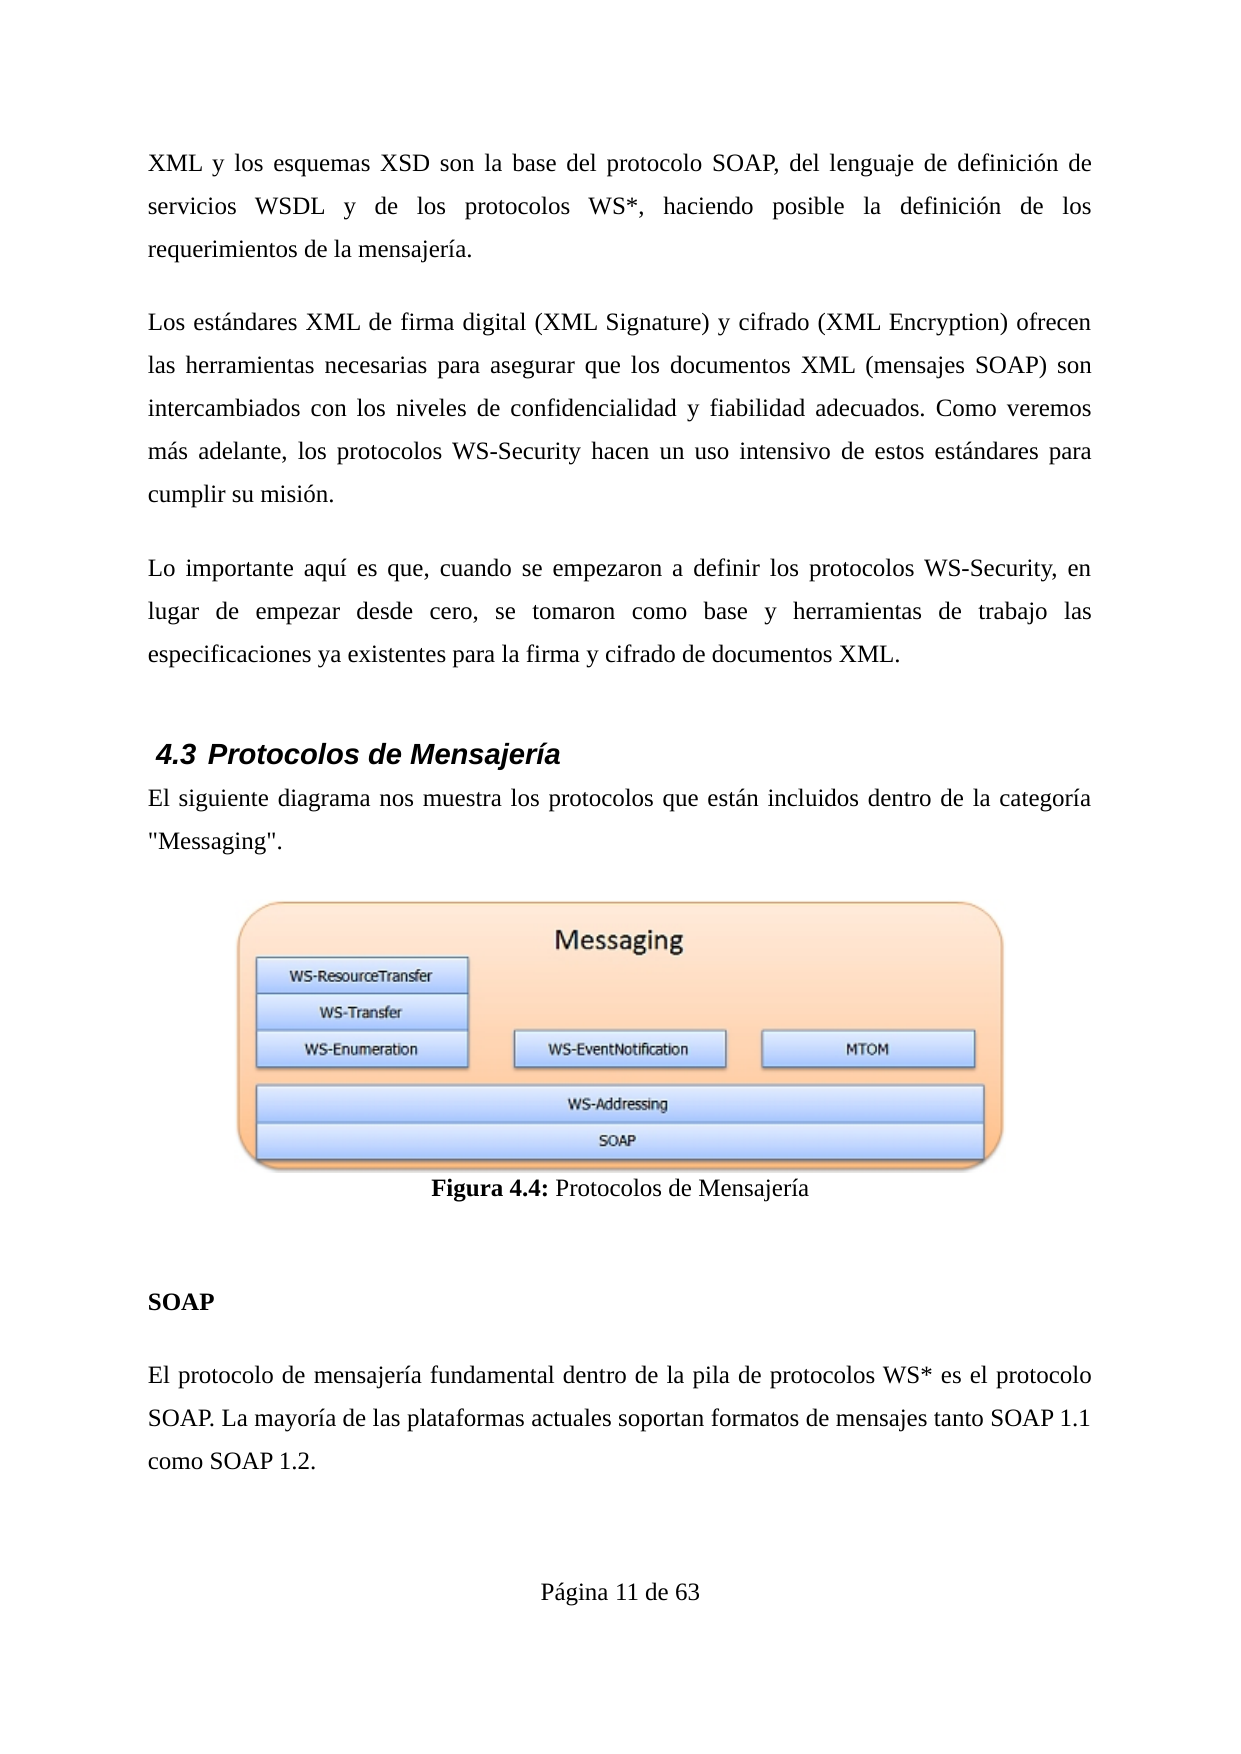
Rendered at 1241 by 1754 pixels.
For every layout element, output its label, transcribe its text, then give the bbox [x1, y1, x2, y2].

text SOAP [148, 1287, 1093, 1316]
text El protocolo de mensajería fundamental dentro de la pila de protocolos WS* es el protocolo SOAP. La mayoría de las plataformas actuales soportan formatos de mensajes tanto SOAP 1.1 como SOAP 1.2. [148, 1360, 1093, 1475]
text El siguiente diagrama nos muestra los protocolos que están incluidos dentro de la categoría "Messaging". [148, 783, 1093, 855]
text XML y los esquemas XSD son la base del protocolo SOAP, del lenguaje de definición de servicios WSDL y de los protocolos WS*, haciendo posible la definición de los requerimientos de la mensajería. [148, 148, 1093, 263]
text Los estándares XML de firma digital (XML Signature) y cifrado (XML Encryption) ofrecen las herramientas necesarias para asegurar que los documentos XML (mensajes SOAP) son intercambiados con los niveles de confidencialidad y fiabilidad adecuados. Como veremos más adelante, los protocolos WS-Security hacen un uso intensivo de estos estándares para cumplir su misión. [148, 307, 1093, 508]
text Figura 4.4: Protocolos de Mensajería [148, 899, 1093, 1201]
text Lo importante aquí es que, cuando se empezaron a definir los protocolos WS-Security, en lugar de empezar desde cero, se tomaron como base y herramientas de trabajo las especificaciones ya existentes para la firma y cifrado de documentos XML. [148, 553, 1093, 668]
picture [234, 899, 1007, 1173]
subtitle Protocolos de Mensajería [148, 737, 1093, 771]
